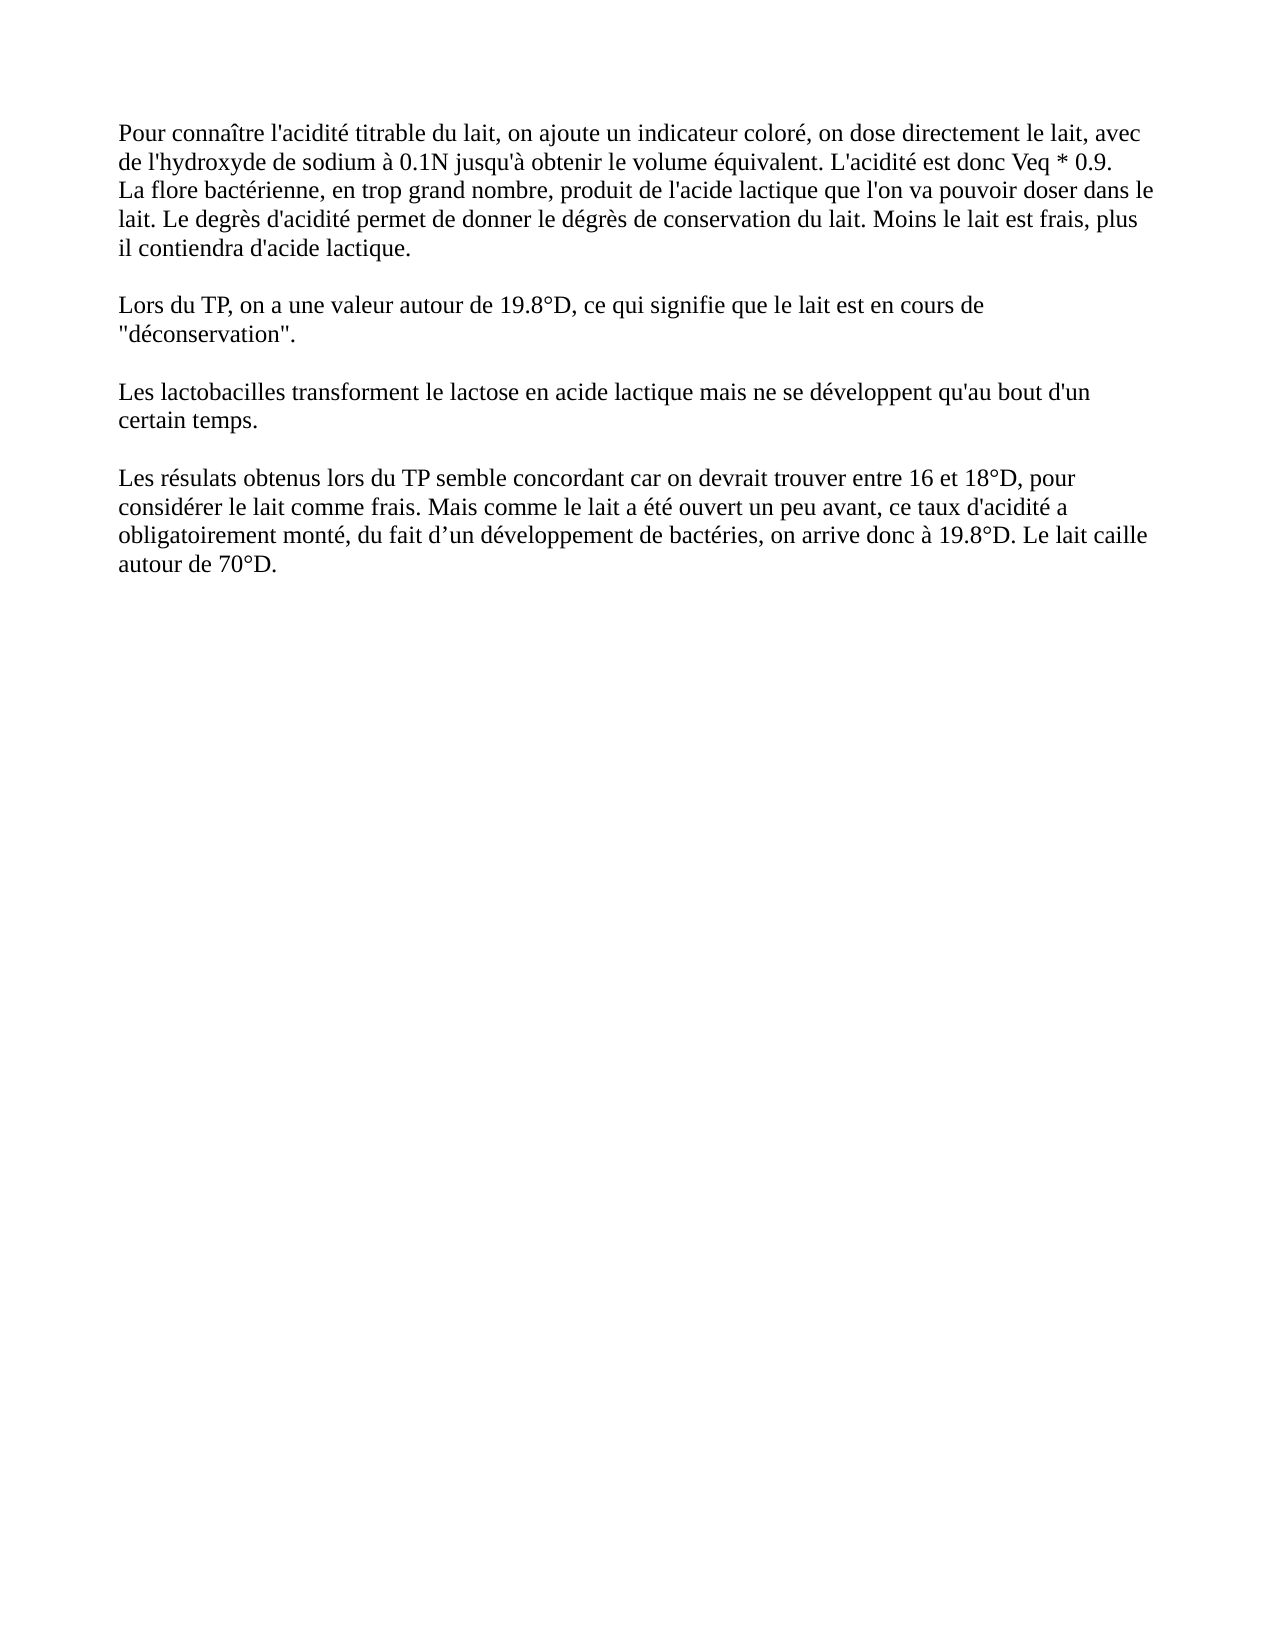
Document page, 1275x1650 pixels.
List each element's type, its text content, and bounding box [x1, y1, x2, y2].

text Lors du TP, on a une valeur autour de 19.8°D, ce qui signifie que le lait est en cours de "déconservation". [118, 291, 1157, 348]
text La flore bactérienne, en trop grand nombre, produit de l'acide lactique que l'on va pouvoir doser dans le lait. Le degrès d'acidité permet de donner le dégrès de conservation du lait. Moins le lait est frais, plus il contiendra d'acide lactique. [118, 176, 1157, 262]
text Les résulats obtenus lors du TP semble concordant car on devrait trouver entre 16 et 18°D, pour considérer le lait comme frais. Mais comme le lait a été ouvert un peu avant, ce taux d'acidité a obligatoirement monté, du fait d’un développement de bactéries, on arrive donc à 19.8°D. Le lait caille autour de 70°D. [118, 463, 1157, 578]
text Pour connaître l'acidité titrable du lait, on ajoute un indicateur coloré, on dose directement le lait, avec de l'hydroxyde de sodium à 0.1N jusqu'à obtenir le volume équivalent. L'acidité est donc Veq * 0.9. [118, 118, 1157, 176]
text Les lactobacilles transforment le lactose en acide lactique mais ne se développent qu'au bout d'un certain temps. [118, 377, 1157, 434]
